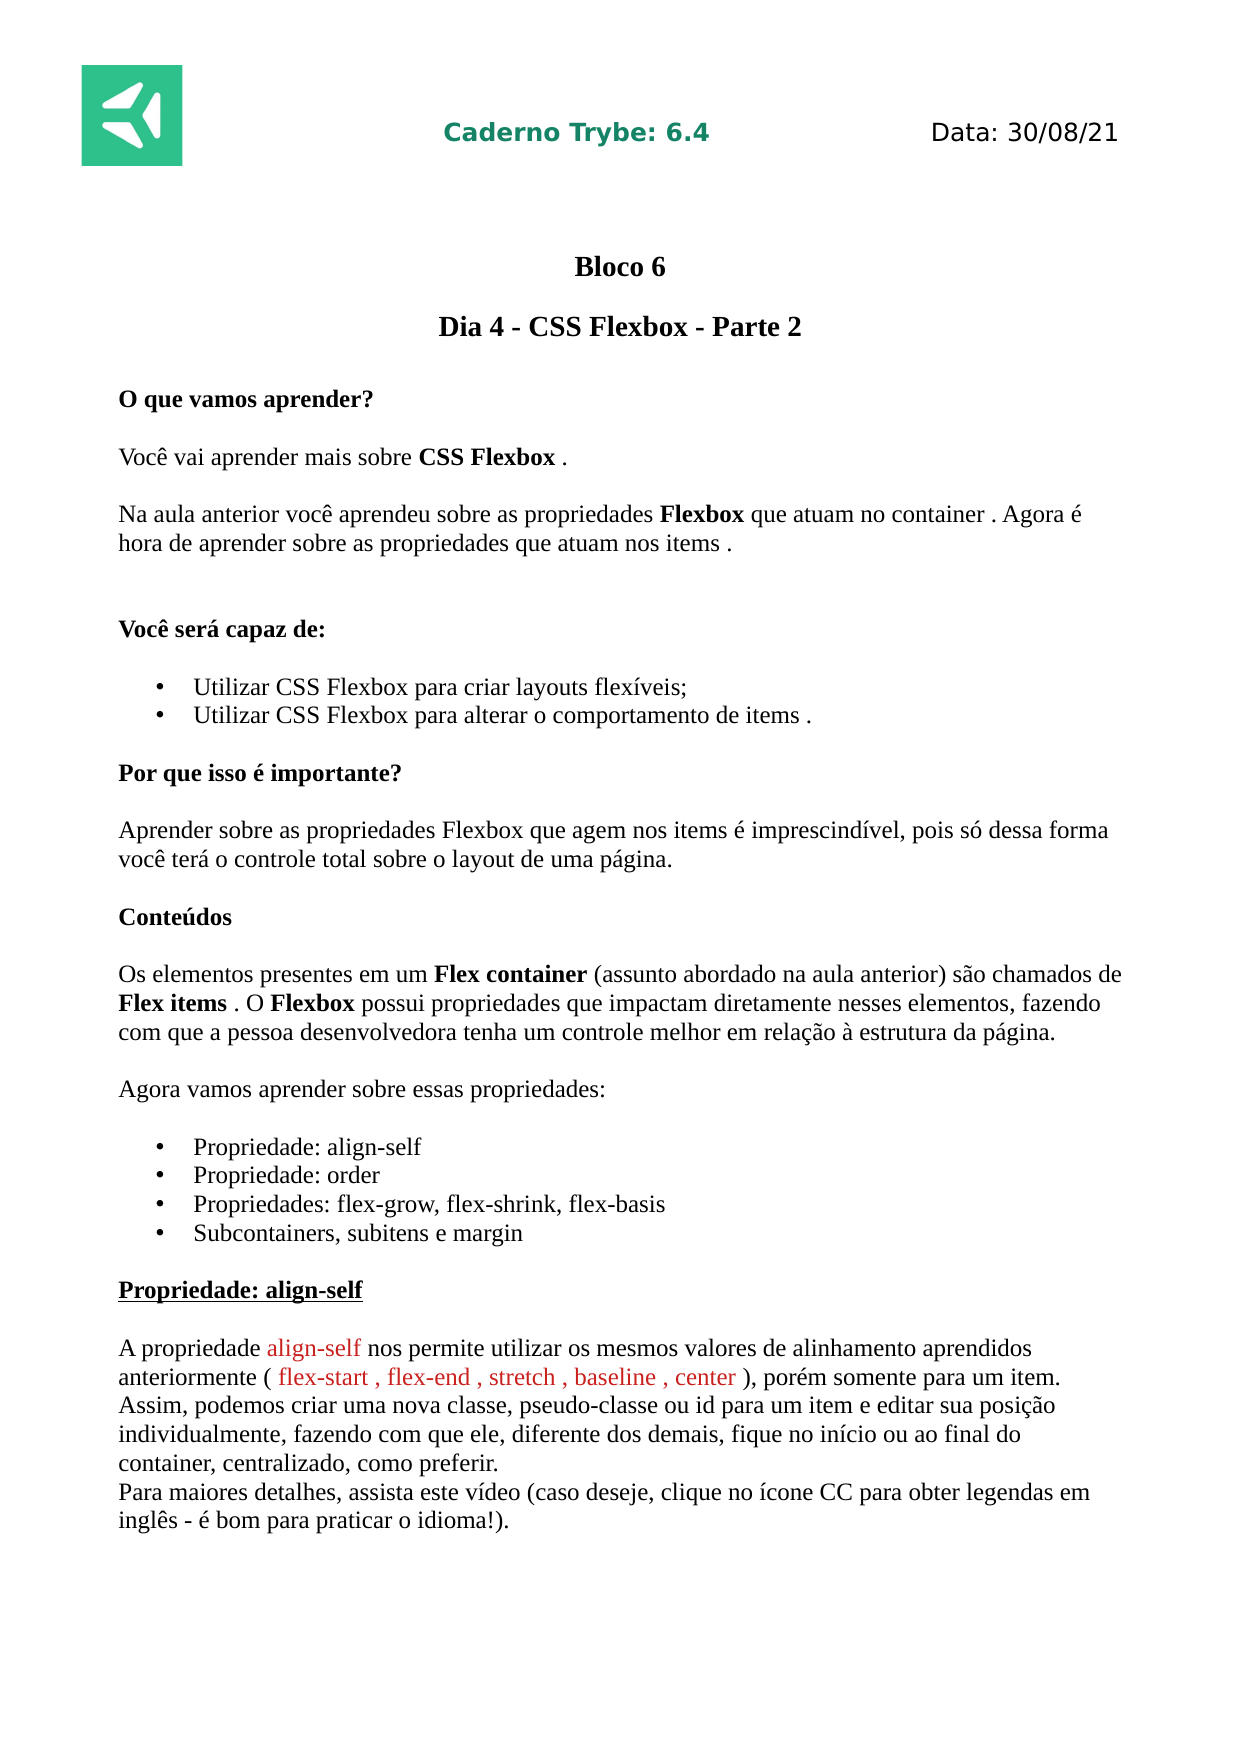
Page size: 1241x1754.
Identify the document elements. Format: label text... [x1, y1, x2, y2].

text Para maiores detalhes, assista este vídeo (caso deseje, clique no ícone CC para obter legendas em inglês - é bom para praticar o idioma!). [118, 1477, 1122, 1534]
text A propriedade align-self nos permite utilizar os mesmos valores de alinhamento aprendidos anteriormente ( flex-start , flex-end , stretch , baseline , center ), porém somente para um item. Assim, podemos criar uma nova classe, pseudo-classe ou id para um item e editar sua posição individualmente, fazendo com que ele, diferente dos demais, fique no início ou ao final do container, centralizado, como preferir. [118, 1333, 1122, 1477]
list Propriedade: align-self [156, 1132, 1122, 1161]
subtitle Dia 4 - CSS Flexbox - Parte 2 [118, 309, 1122, 343]
text Na aula anterior você aprendeu sobre as propriedades Flexbox que atuam no container . Agora é hora de aprender sobre as propriedades que atuam nos items . [118, 499, 1122, 557]
text Conteúdos [118, 902, 1122, 931]
text Propriedade: align-self [118, 1276, 1122, 1304]
subtitle Bloco 6 [118, 249, 1122, 282]
picture [81, 65, 183, 166]
list Subcontainers, subitens e margin [156, 1218, 1122, 1247]
list Utilizar CSS Flexbox para criar layouts flexíveis; [156, 672, 1122, 701]
text Os elementos presentes em um Flex container (assunto abordado na aula anterior) são chamados de Flex items . O Flexbox possui propriedades que impactam diretamente nesses elementos, fazendo com que a pessoa desenvolvedora tenha um controle melhor em relação à estrutura da página. [118, 959, 1122, 1046]
list Propriedade: order [156, 1161, 1122, 1189]
text Você será capaz de: [118, 614, 1122, 643]
text Você vai aprender mais sobre CSS Flexbox . [118, 442, 1122, 471]
text Aprender sobre as propriedades Flexbox que agem nos items é imprescindível, pois só dessa forma você terá o controle total sobre o layout de uma página. [118, 816, 1122, 873]
text Agora vamos aprender sobre essas propriedades: [118, 1074, 1122, 1103]
list Utilizar CSS Flexbox para alterar o comportamento de items . [156, 701, 1122, 729]
text Por que isso é importante? [118, 758, 1122, 787]
list Propriedades: flex-grow, flex-shrink, flex-basis [156, 1189, 1122, 1218]
text O que vamos aprender? [118, 384, 1122, 413]
